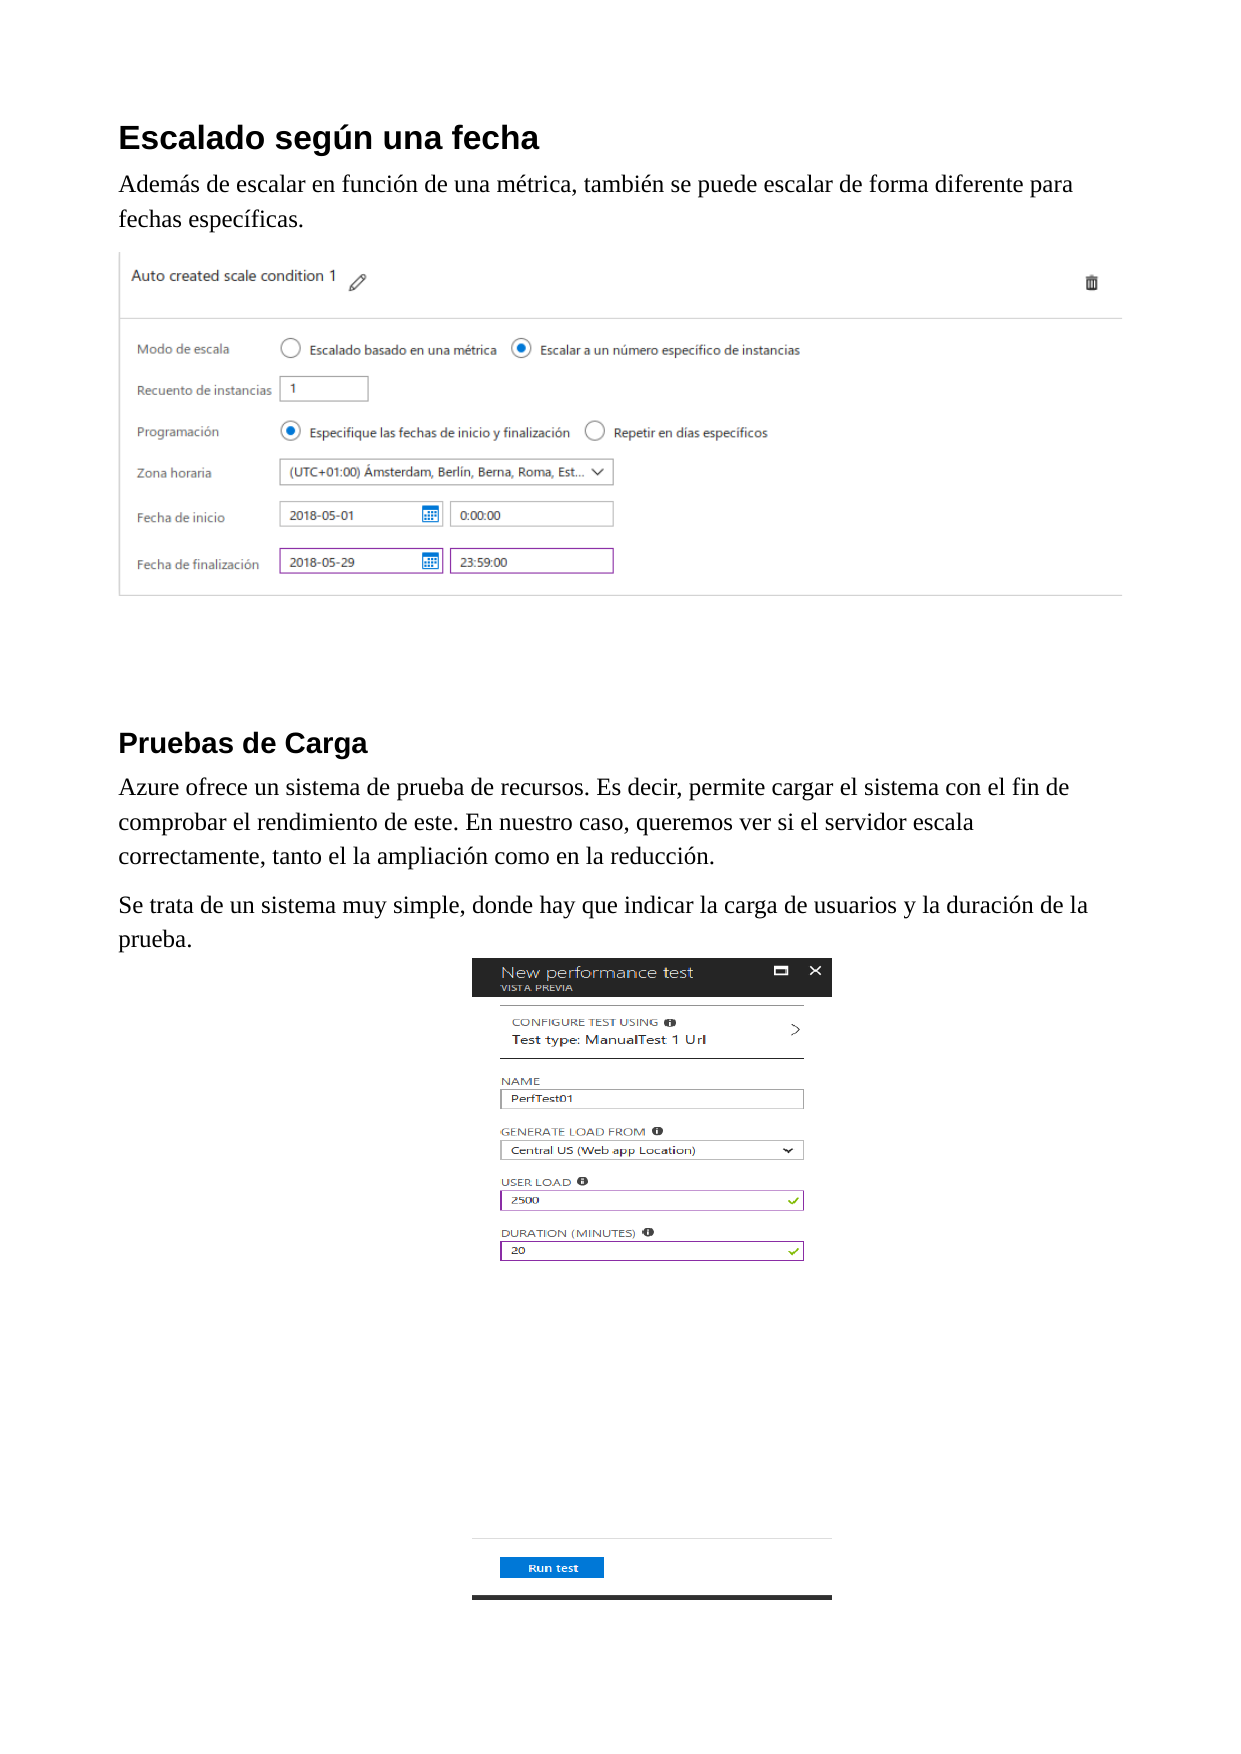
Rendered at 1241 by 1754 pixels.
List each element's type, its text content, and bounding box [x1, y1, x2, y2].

subtitle Escalado según una fecha [118, 118, 1122, 157]
text Se trata de un sistema muy simple, donde hay que indicar la carga de usuarios y la duración de la prueba. [118, 890, 1122, 953]
text Azure ofrece un sistema de prueba de recursos. Es decir, permite cargar el sistema con el fin de comprobar el rendimiento de este. En nuestro caso, queremos ver si el servidor escala correctamente, tanto el la ampliación como en la reducción. [118, 772, 1122, 870]
subtitle Pruebas de Carga [118, 726, 1122, 759]
picture [472, 958, 832, 1600]
picture [118, 252, 1123, 596]
text Además de escalar en función de una métrica, también se puede escalar de forma diferente para fechas específicas. [118, 169, 1122, 232]
